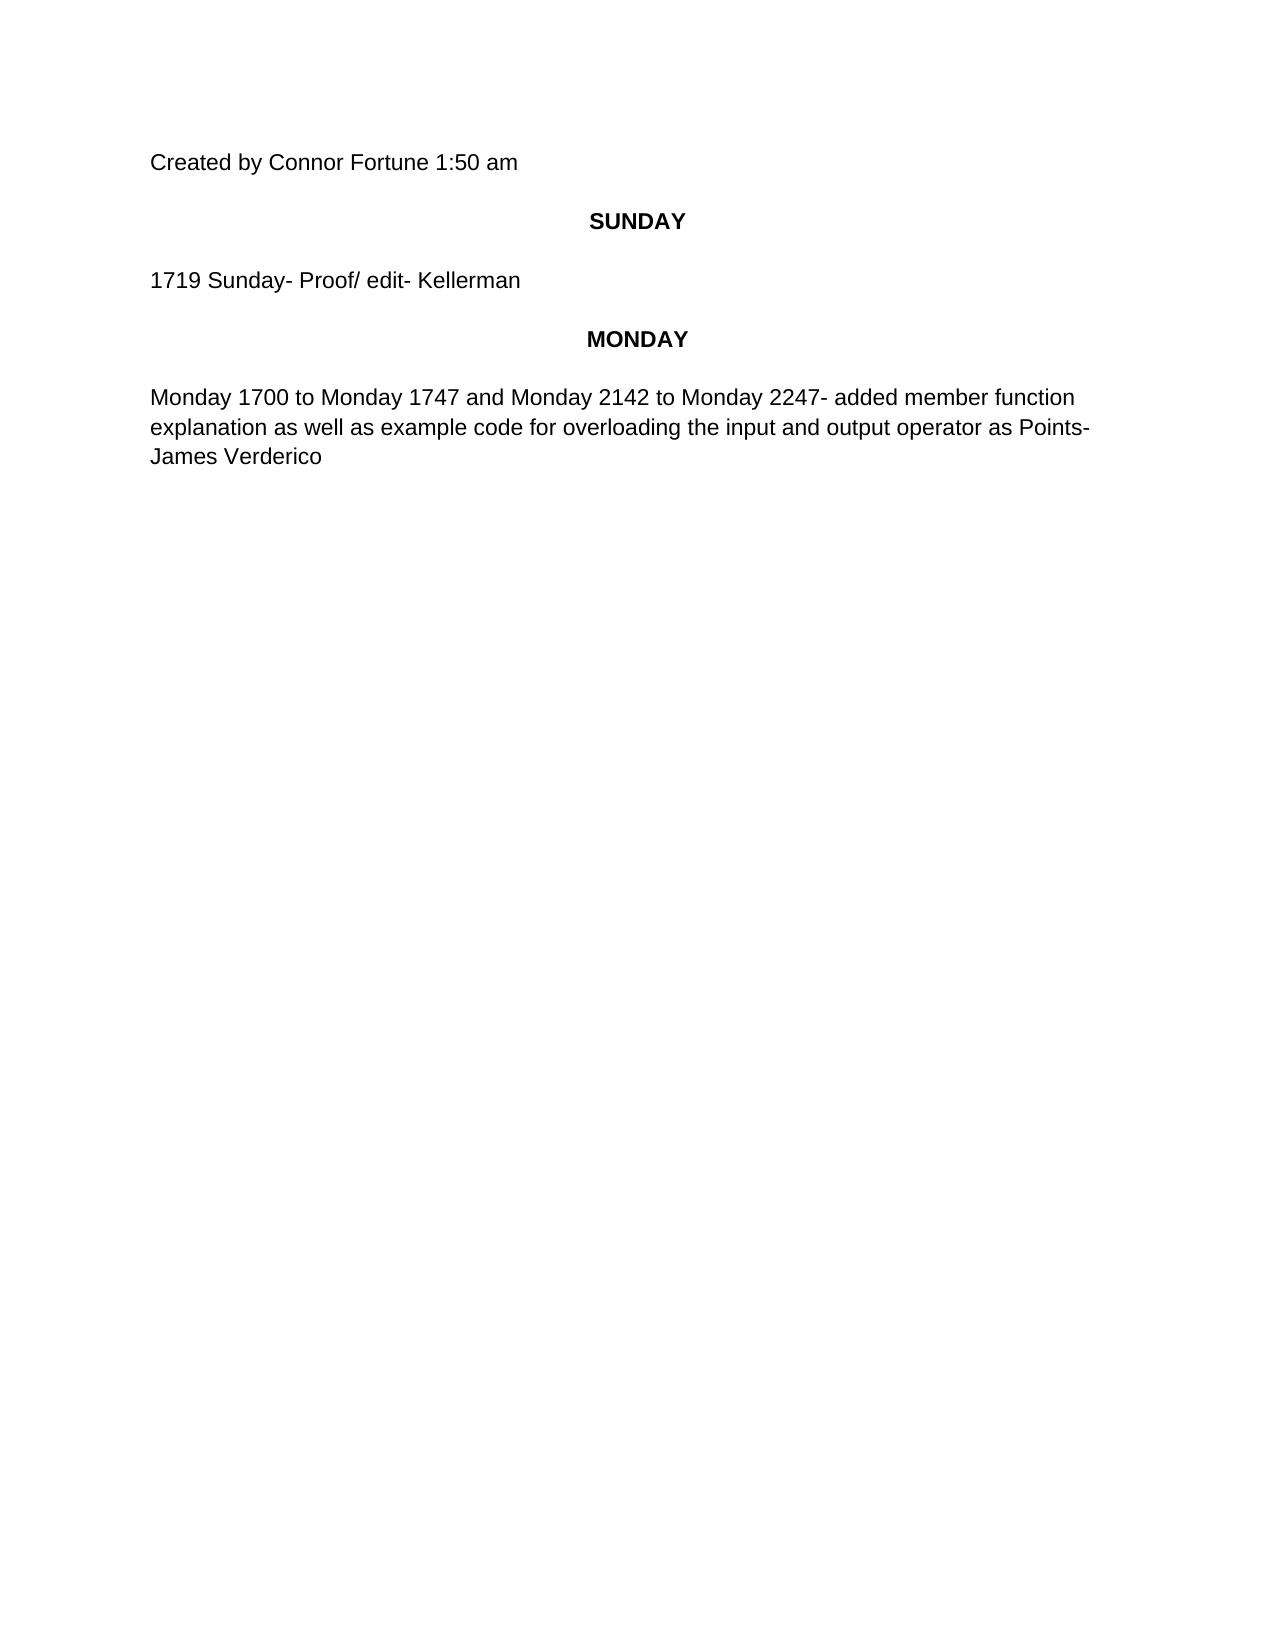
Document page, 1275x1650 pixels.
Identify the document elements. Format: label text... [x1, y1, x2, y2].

text Created by Connor Fortune 1:50 am [150, 150, 1125, 176]
text Monday 1700 to Monday 1747 and Monday 2142 to Monday 2247- added member function explanation as well as example code for overloading the input and output operator as Points- James Verderico [150, 385, 1125, 469]
text 1719 Sunday- Proof/ edit- Kellerman [150, 267, 1125, 293]
text SUNDAY [150, 209, 1125, 234]
text MONDAY [150, 326, 1125, 352]
